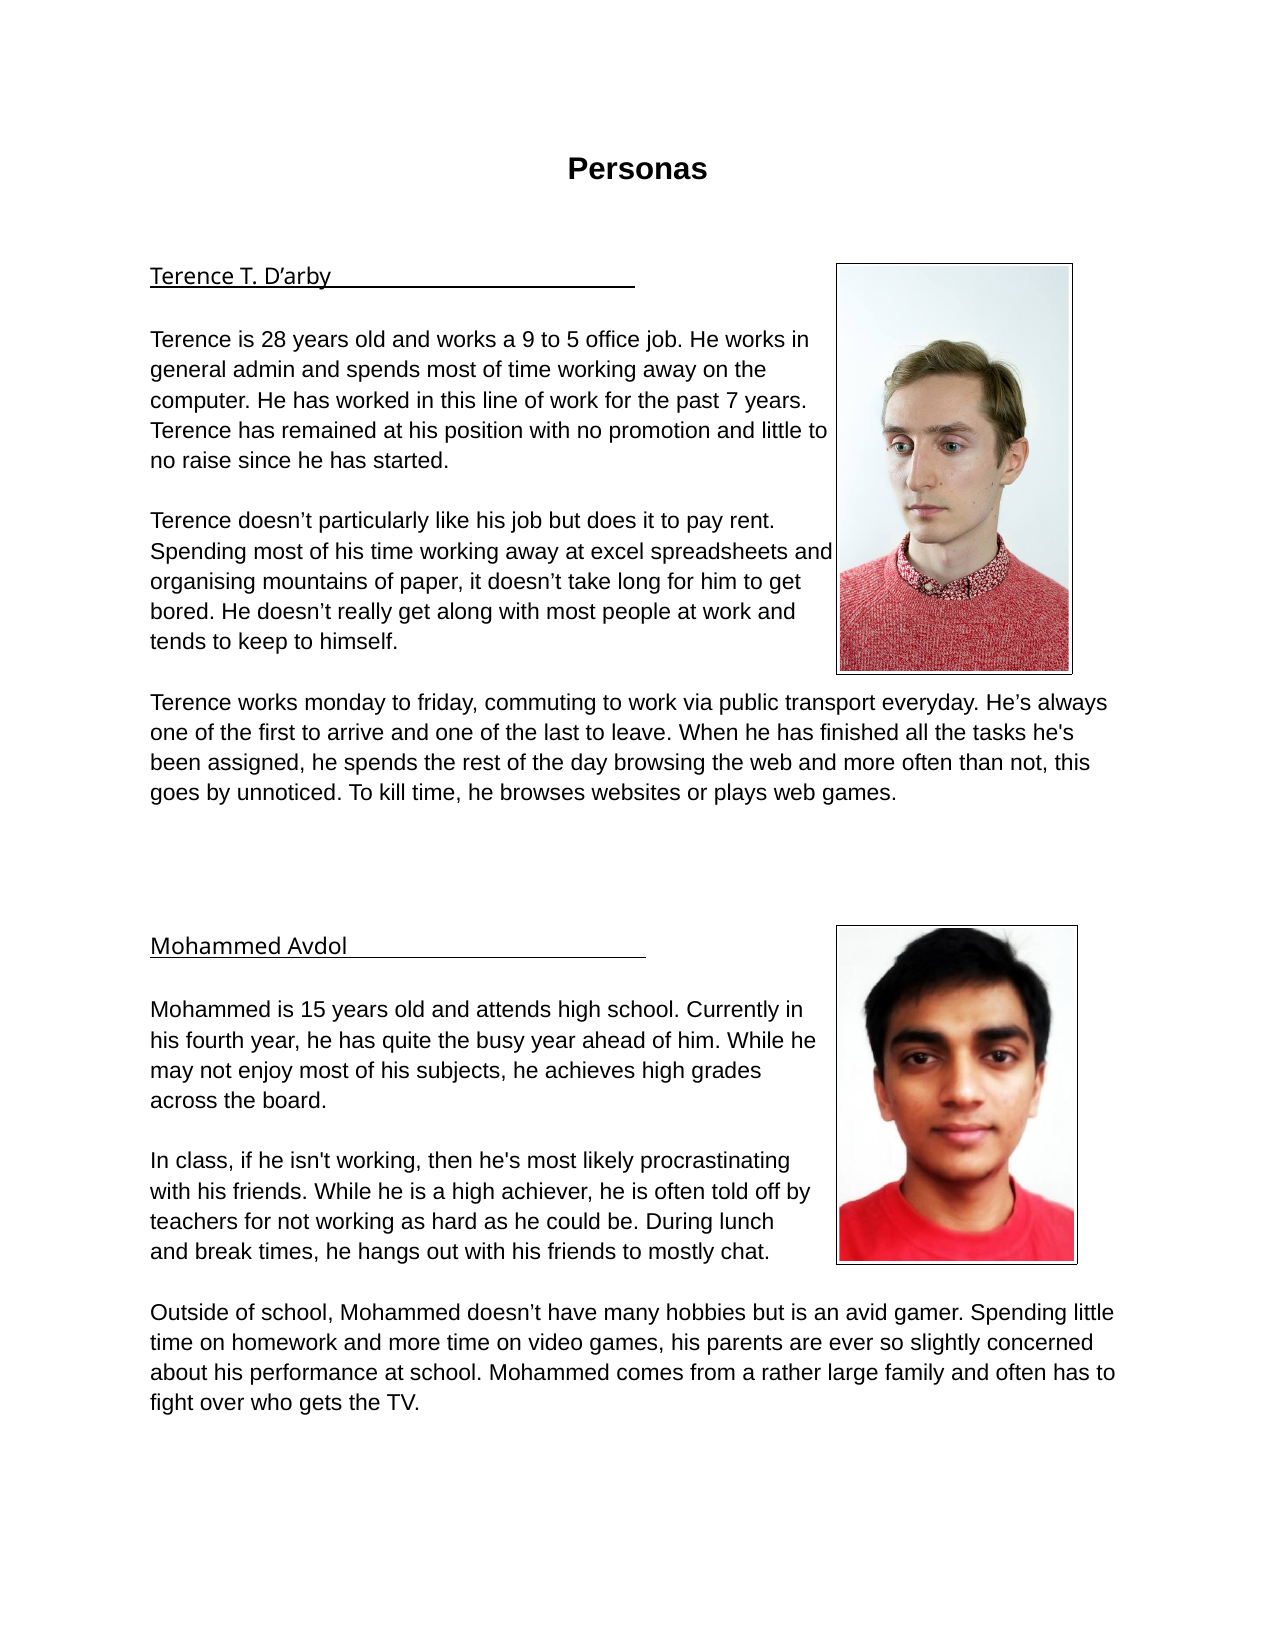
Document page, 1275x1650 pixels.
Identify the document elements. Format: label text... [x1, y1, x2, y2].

text Mohammed Avdol [150, 930, 836, 962]
text Terence is 28 years old and works a 9 to 5 office job. He works in general admin and spends most of time working away on the computer. He has worked in this line of work for the past 7 years. Terence has remained at his position with no promotion and little to no raise since he has started. [150, 326, 836, 473]
text Terence doesn’t particularly like his job but does it to pay rent. Spending most of his time working away at excel spreadsheets and organising mountains of paper, it doesn’t take long for him to get bored. He doesn’t really get along with most people at work and tends to keep to himself. [150, 507, 836, 654]
text [1078, 1147, 1125, 1264]
picture [839, 928, 1074, 1261]
text Outside of school, Mohammed doesn’t have many hobbies but is an avid gamer. Spending little time on homework and more time on video games, his parents are ever so slightly concerned about his performance at school. Mohammed comes from a rather large family and often has to fight over who gets the TV. [150, 1298, 1125, 1416]
picture [839, 266, 1069, 671]
text [1073, 507, 1125, 654]
text Terence T. D’arby [150, 260, 1125, 291]
text Mohammed is 15 years old and attends high school. Currently in his fourth year, he has quite the busy year ahead of him. While he may not enjoy most of his subjects, he achieves high grades across the board. [150, 966, 836, 1113]
text [1073, 326, 1125, 473]
text [1078, 930, 1125, 962]
text Personas [150, 150, 1125, 186]
text [837, 264, 1072, 674]
text In class, if he isn't working, then he's most likely procrastinating with his friends. While he is a high achiever, he is often told off by teachers for not working as hard as he could be. During lunch and break times, he hangs out with his friends to mostly chat. [150, 1147, 836, 1264]
text [1078, 966, 1125, 1113]
text Terence works monday to friday, commuting to work via public transport everyday. He’s always one of the first to arrive and one of the last to leave. When he has finished all the tasks he's been assigned, he spends the rest of the day browsing the web and more often than not, this goes by unnoticed. To kill time, he browses websites or plays web games. [150, 689, 1125, 806]
